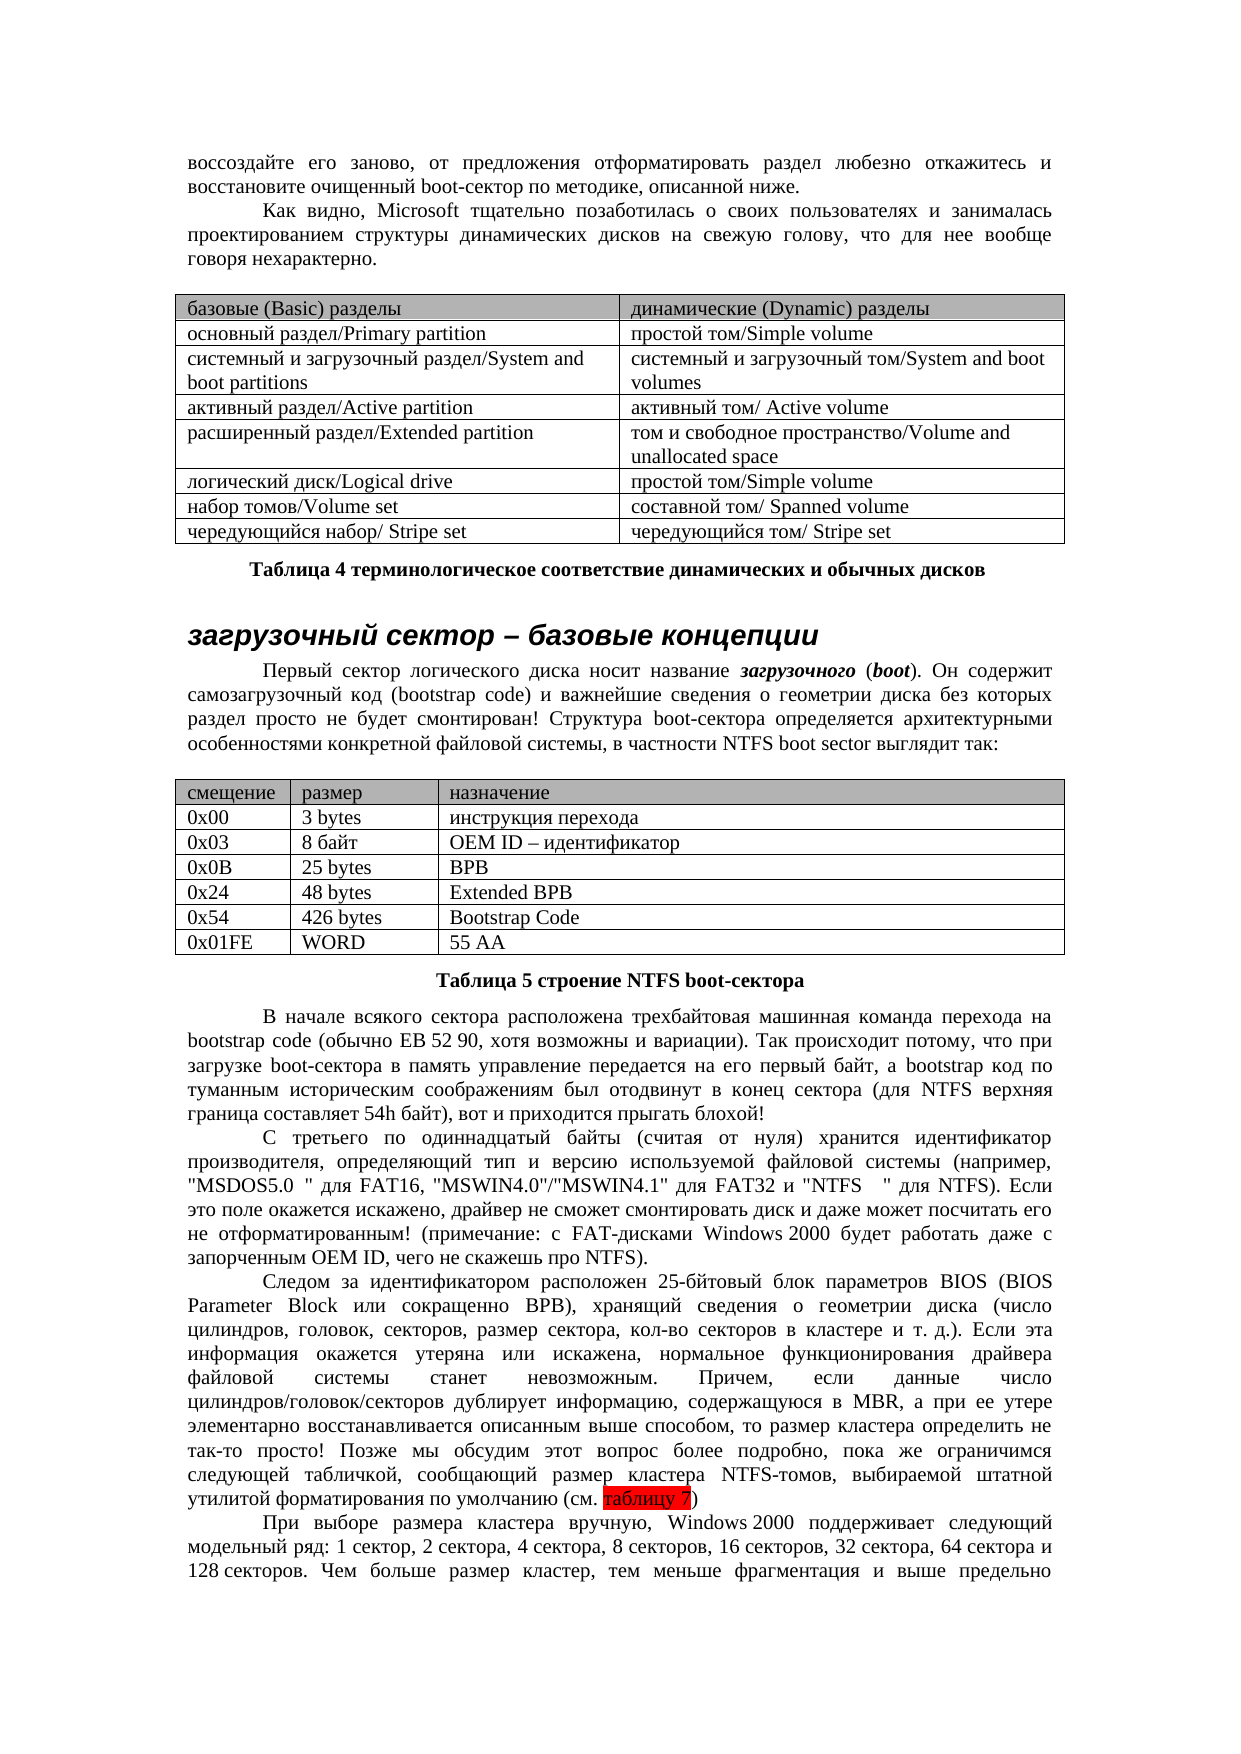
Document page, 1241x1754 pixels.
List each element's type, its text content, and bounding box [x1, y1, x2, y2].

table_cell 25 bytes [291, 855, 438, 879]
table_cell 0x03 [176, 830, 290, 854]
text Первый сектор логического диска носит название загрузочного (boot). Он содержит самозагрузочный код (bootstrap code) и важнейшие сведения о геометрии диска без которых раздел просто не будет смонтирован! Структура boot-сектора определяется архитектурными особенностями конкретной файловой системы, в частности NTFS boot sector выглядит так: [187, 658, 1053, 754]
text Как видно, Microsoft тщательно позаботилась о своих пользователях и занималась проектированием структуры динамических дисков на свежую голову, что для нее вообще говоря нехарактерно. [187, 198, 1053, 270]
table_header базовые (Basic) разделы [176, 295, 619, 319]
table_cell WORD [291, 930, 438, 954]
table_cell 0x01FE [176, 930, 290, 954]
table_cell 8 байт [291, 830, 438, 854]
table_cell логический диск/Logical drive [176, 469, 619, 493]
text Таблица 4 терминологическое соответствие динамических и обычных дисков [187, 557, 1053, 581]
table_header размер [291, 780, 438, 804]
text При выборе размера кластера вручную, Windows 2000 поддерживает следующий модельный ряд: 1 сектор, 2 сектора, 4 сектора, 8 секторов, 16 секторов, 32 сектора, 64 сектора и 128 секторов. Чем больше размер кластер, тем меньше фрагментация и выше предельно [187, 1510, 1053, 1582]
table_cell расширенный раздел/Extended partition [176, 420, 619, 468]
table_cell 48 bytes [291, 880, 438, 904]
table_header динамические (Dynamic) разделы [620, 295, 1064, 319]
table_cell 0x54 [176, 905, 290, 929]
table_cell том и свободное пространство/Volume and unallocated space [620, 420, 1064, 468]
table_cell 0x0B [176, 855, 290, 879]
table_cell BPB [439, 855, 1064, 879]
text Следом за идентификатором расположен 25-бйтовый блок параметров BIOS (BIOS Parameter Block или сокращенно BPB), хранящий сведения о геометрии диска (число цилиндров, головок, секторов, размер сектора, кол-во секторов в кластере и т. д.). Если эта информация окажется утеряна или искажена, нормальное функционирования драйвера файловой системы станет невозможным. Причем, если данные число цилиндров/головок/секторов дублирует информацию, содержащуюся в MBR, а при ее утере элементарно восстанавливается описанным выше способом, то размер кластера определить не так-то просто! Позже мы обсудим этот вопрос более подробно, пока же ограничимся следующей табличкой, сообщающий размер кластера NTFS-томов, выбираемой штатной утилитой форматирования по умолчанию (см. таблицу 7) [187, 1269, 1053, 1510]
table_header смещение [176, 780, 290, 804]
text Таблица 5 строение NTFS boot-сектора [187, 968, 1053, 992]
table_cell активный том/ Active volume [620, 395, 1064, 419]
table_cell чередующийся набор/ Stripe set [176, 519, 619, 543]
table_cell чередующийся том/ Stripe set [620, 519, 1064, 543]
table_cell OEM ID – идентификатор [439, 830, 1064, 854]
table_cell основный раздел/Primary partition [176, 321, 619, 344]
table_cell простой том/Simple volume [620, 469, 1064, 493]
table_cell 55 AA [439, 930, 1064, 954]
text В начале всякого сектора расположена трехбайтовая машинная команда перехода на bootstrap code (обычно EB 52 90, хотя возможны и вариации). Так происходит потому, что при загрузке boot-сектора в память управление передается на его первый байт, а bootstrap код по туманным историческим соображениям был отодвинут в конец сектора (для NTFS верхняя граница составляет 54h байт), вот и приходится прыгать блохой! [187, 1004, 1053, 1125]
table_cell активный раздел/Active partition [176, 395, 619, 419]
table_cell инструкция перехода [439, 805, 1064, 829]
text С третьего по одиннадцатый байты (считая от нуля) хранится идентификатор производителя, определяющий тип и версию используемой файловой системы (например, "MSDOS5.0 " для FAT16, "MSWIN4.0"/"MSWIN4.1" для FAT32 и "NTFS " для NTFS). Если это поле окажется искажено, драйвер не сможет смонтировать диск и даже может посчитать его не отформатированным! (примечание: с FAT-дисками Windows 2000 будет работать даже с запорченным OEM ID, чего не скажешь про NTFS). [187, 1125, 1053, 1269]
text воссоздайте его заново, от предложения отформатировать раздел любезно откажитесь и восстановите очищенный boot-сектор по методике, описанной ниже. [187, 150, 1053, 198]
table_cell 3 bytes [291, 805, 438, 829]
table_cell простой том/Simple volume [620, 321, 1064, 344]
table_header назначение [439, 780, 1064, 804]
table_cell 426 bytes [291, 905, 438, 929]
table_cell Extended BPB [439, 880, 1064, 904]
table_cell системный и загрузочный раздел/System and boot partitions [176, 346, 619, 394]
table_cell системный и загрузочный том/System and boot volumes [620, 346, 1064, 394]
table_cell 0x00 [176, 805, 290, 829]
table_cell Bootstrap Code [439, 905, 1064, 929]
table_cell составной том/ Spanned volume [620, 494, 1064, 518]
subtitle загрузочный сектор – базовые концепции [187, 618, 1053, 652]
table_cell набор томов/Volume set [176, 494, 619, 518]
table_cell 0x24 [176, 880, 290, 904]
